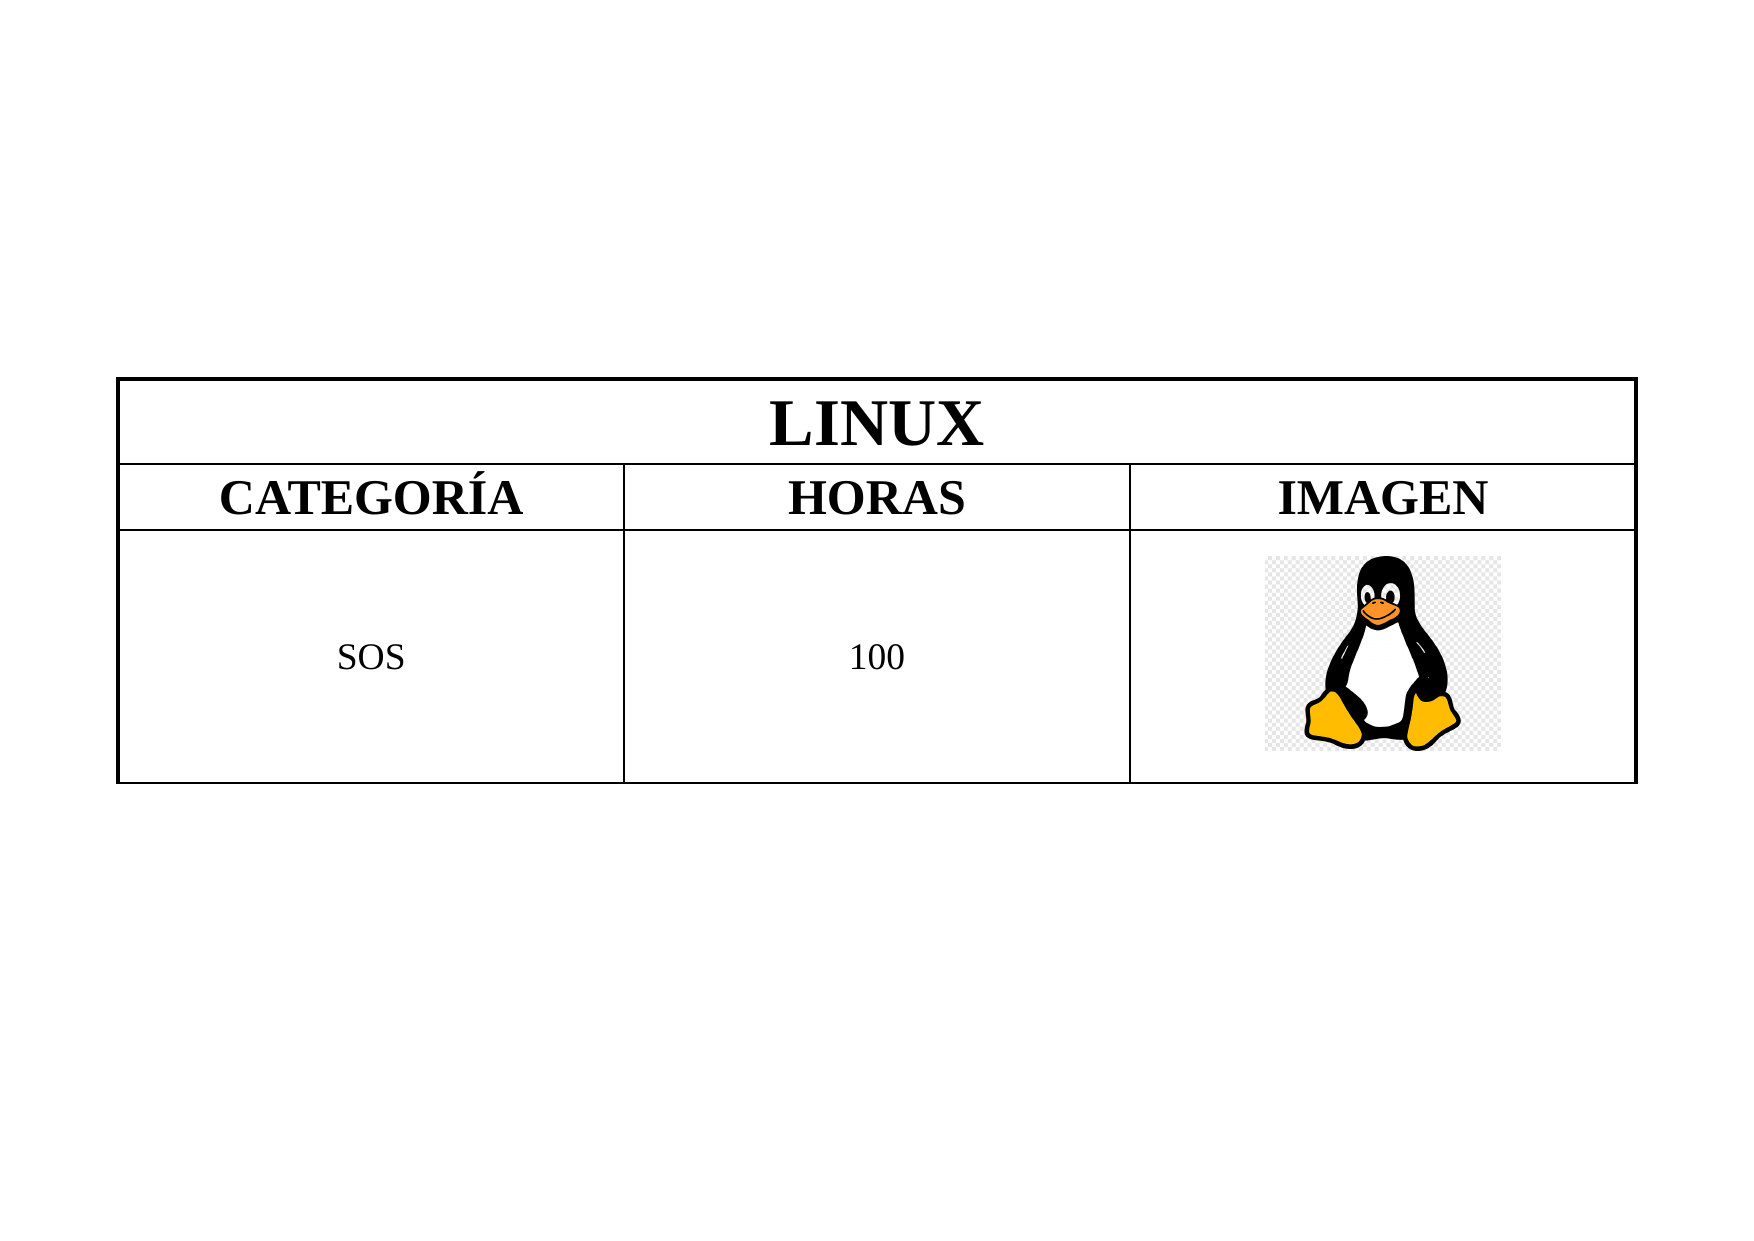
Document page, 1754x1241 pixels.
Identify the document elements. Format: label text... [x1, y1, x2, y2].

table_cell [1131, 531, 1634, 782]
table_header LINUX [120, 381, 1634, 463]
table_cell SOS [120, 531, 623, 782]
table_cell CATEGORÍA [120, 465, 623, 528]
table_cell IMAGEN [1131, 465, 1634, 528]
table_cell 100 [625, 531, 1129, 782]
table_cell HORAS [625, 465, 1129, 528]
picture [1264, 556, 1501, 751]
